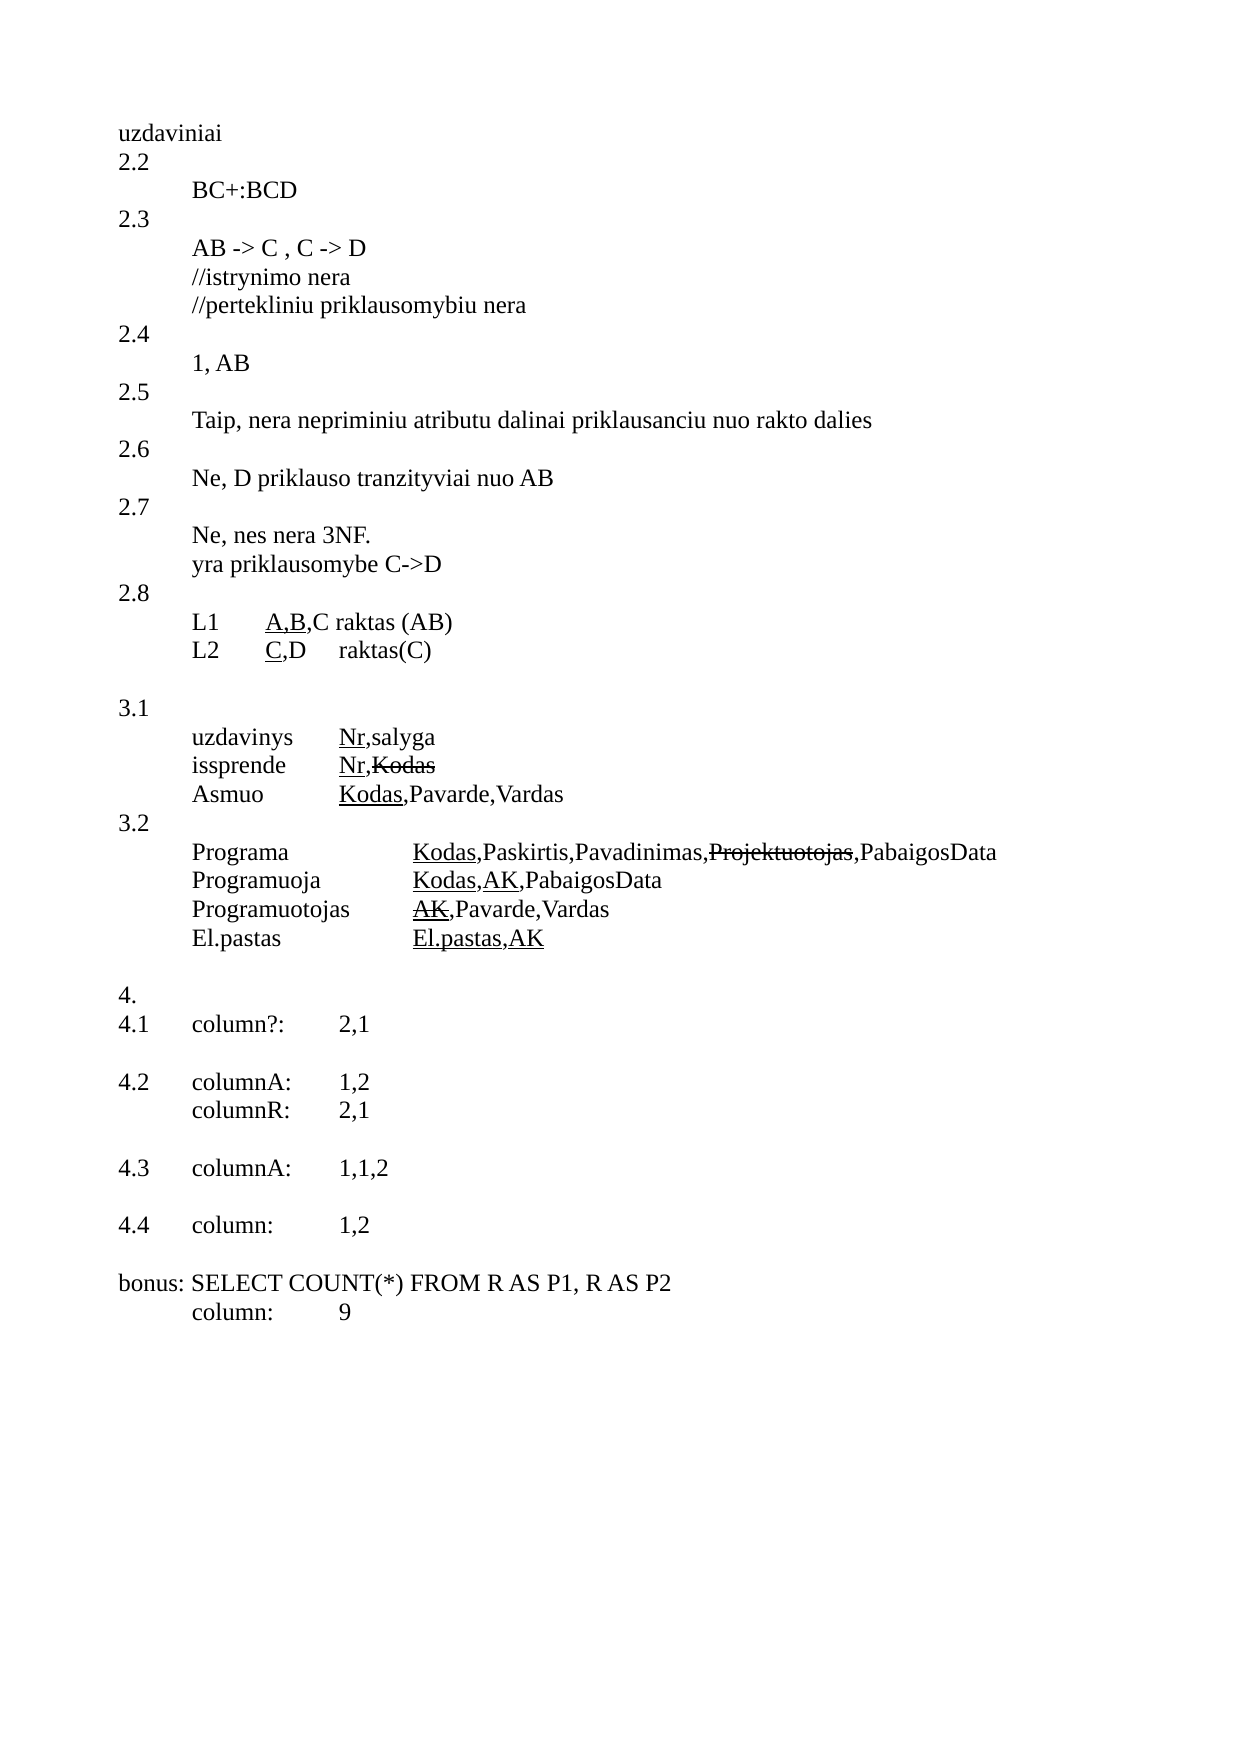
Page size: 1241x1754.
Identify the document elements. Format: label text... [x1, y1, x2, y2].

text L2 C,D raktas(C) [118, 636, 1122, 664]
text 4. [118, 981, 1122, 1009]
text 2.2 [118, 147, 1122, 176]
text Programuotojas AK,Pavarde,Vardas [118, 894, 1122, 923]
text AB -> C , C -> D [118, 233, 1122, 262]
text Programuoja Kodas,AK,PabaigosData [118, 866, 1122, 894]
text 4.2 columnA: 1,2 [118, 1067, 1122, 1096]
text Ne, nes nera 3NF. [118, 521, 1122, 549]
text El.pastas El.pastas,AK [118, 923, 1122, 952]
text 4.1 column?: 2,1 [118, 1009, 1122, 1038]
text issprende Nr,Kodas [118, 751, 1122, 779]
text BC+:BCD [118, 176, 1122, 204]
text 2.5 [118, 377, 1122, 406]
text 2.8 [118, 578, 1122, 607]
text bonus: SELECT COUNT(*) FROM R AS P1, R AS P2 [118, 1268, 1122, 1297]
text columnR: 2,1 [118, 1096, 1122, 1124]
text L1 A,B,C raktas (AB) [118, 607, 1122, 636]
text //istrynimo nera [118, 262, 1122, 291]
text 2.4 [118, 319, 1122, 348]
text Programa Kodas,Paskirtis,Pavadinimas,Projektuotojas,PabaigosData [118, 837, 1122, 866]
text 3.2 [118, 808, 1122, 837]
text //pertekliniu priklausomybiu nera [118, 291, 1122, 319]
text 4.4 column: 1,2 [118, 1211, 1122, 1239]
text Ne, D priklauso tranzityviai nuo AB [118, 463, 1122, 492]
text column: 9 [118, 1297, 1122, 1326]
text Taip, nera nepriminiu atributu dalinai priklausanciu nuo rakto dalies [118, 406, 1122, 434]
text 4.3 columnA: 1,1,2 [118, 1153, 1122, 1182]
text 3.1 [118, 693, 1122, 722]
text Asmuo Kodas,Pavarde,Vardas [118, 779, 1122, 808]
text yra priklausomybe C->D [118, 549, 1122, 578]
text uzdaviniai [118, 118, 1122, 147]
text 1, AB [118, 348, 1122, 377]
text uzdavinys Nr,salyga [118, 722, 1122, 751]
text 2.7 [118, 492, 1122, 521]
text 2.6 [118, 434, 1122, 463]
text 2.3 [118, 204, 1122, 233]
